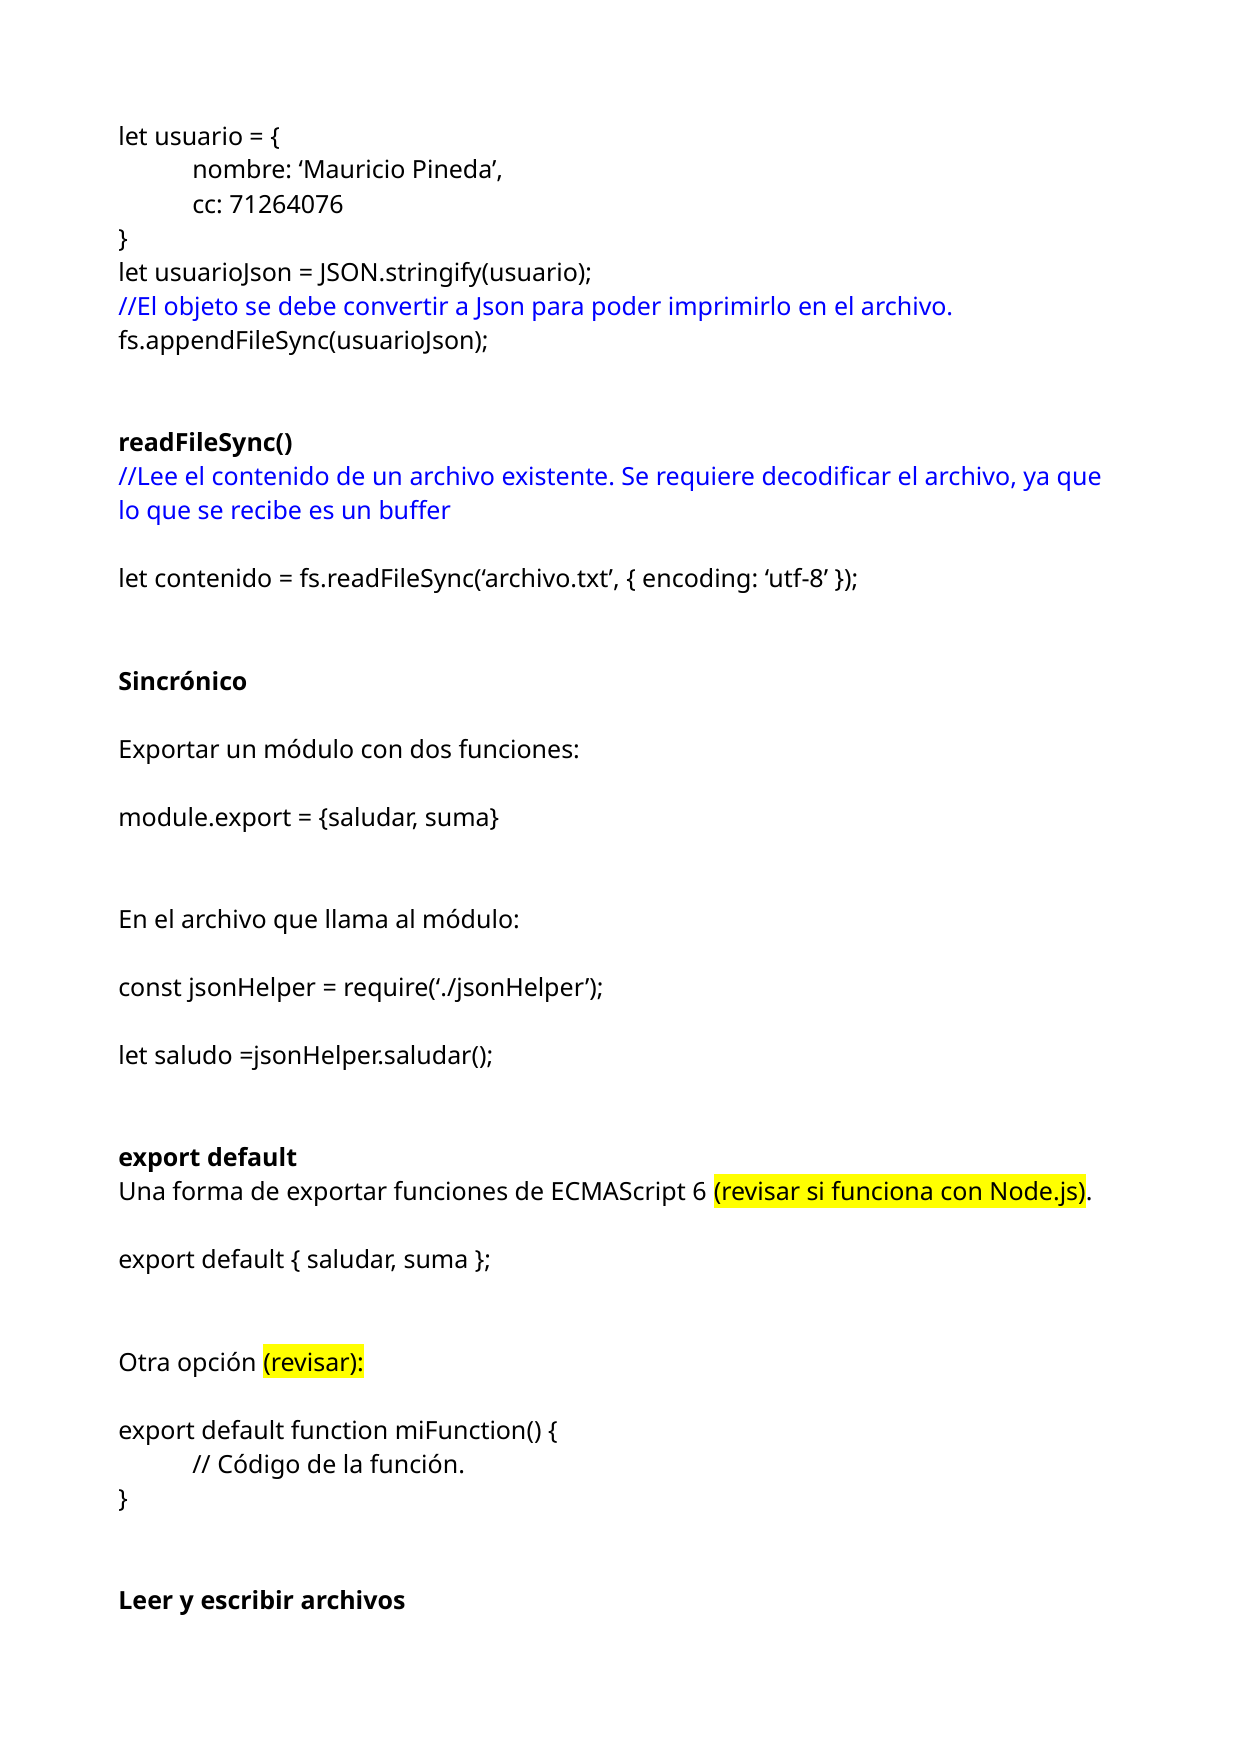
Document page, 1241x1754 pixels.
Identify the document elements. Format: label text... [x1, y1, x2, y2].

text Exportar un módulo con dos funciones: [118, 731, 1122, 765]
text let contenido = fs.readFileSync(‘archivo.txt’, { encoding: ‘utf-8’ }); [118, 561, 1122, 595]
text } [118, 1481, 1122, 1515]
text let usuarioJson = JSON.stringify(usuario); [118, 254, 1122, 288]
text cc: 71264076 [118, 186, 1122, 220]
text let saludo =jsonHelper.saludar(); [118, 1038, 1122, 1072]
text //Lee el contenido de un archivo existente. Se requiere decodificar el archivo, ya que lo que se recibe es un buffer [118, 459, 1122, 527]
text En el archivo que llama al módulo: [118, 902, 1122, 936]
text Una forma de exportar funciones de ECMAScript 6 (revisar si funciona con Node.js). [118, 1174, 1122, 1208]
text nombre: ‘Mauricio Pineda’, [118, 152, 1122, 186]
text fs.appendFileSync(usuarioJson); [118, 322, 1122, 357]
text let usuario = { [118, 118, 1122, 152]
text export default { saludar, suma }; [118, 1242, 1122, 1276]
text //El objeto se debe convertir a Json para poder imprimirlo en el archivo. [118, 288, 1122, 322]
text Leer y escribir archivos [118, 1583, 1122, 1617]
text Sincrónico [118, 663, 1122, 697]
text Otra opción (revisar): [118, 1344, 1122, 1378]
text module.export = {saludar, suma} [118, 799, 1122, 833]
text // Código de la función. [118, 1447, 1122, 1481]
text export default [118, 1140, 1122, 1174]
text readFileSync() [118, 425, 1122, 459]
text const jsonHelper = require(‘./jsonHelper’); [118, 970, 1122, 1004]
text export default function miFunction() { [118, 1412, 1122, 1447]
text } [118, 220, 1122, 254]
